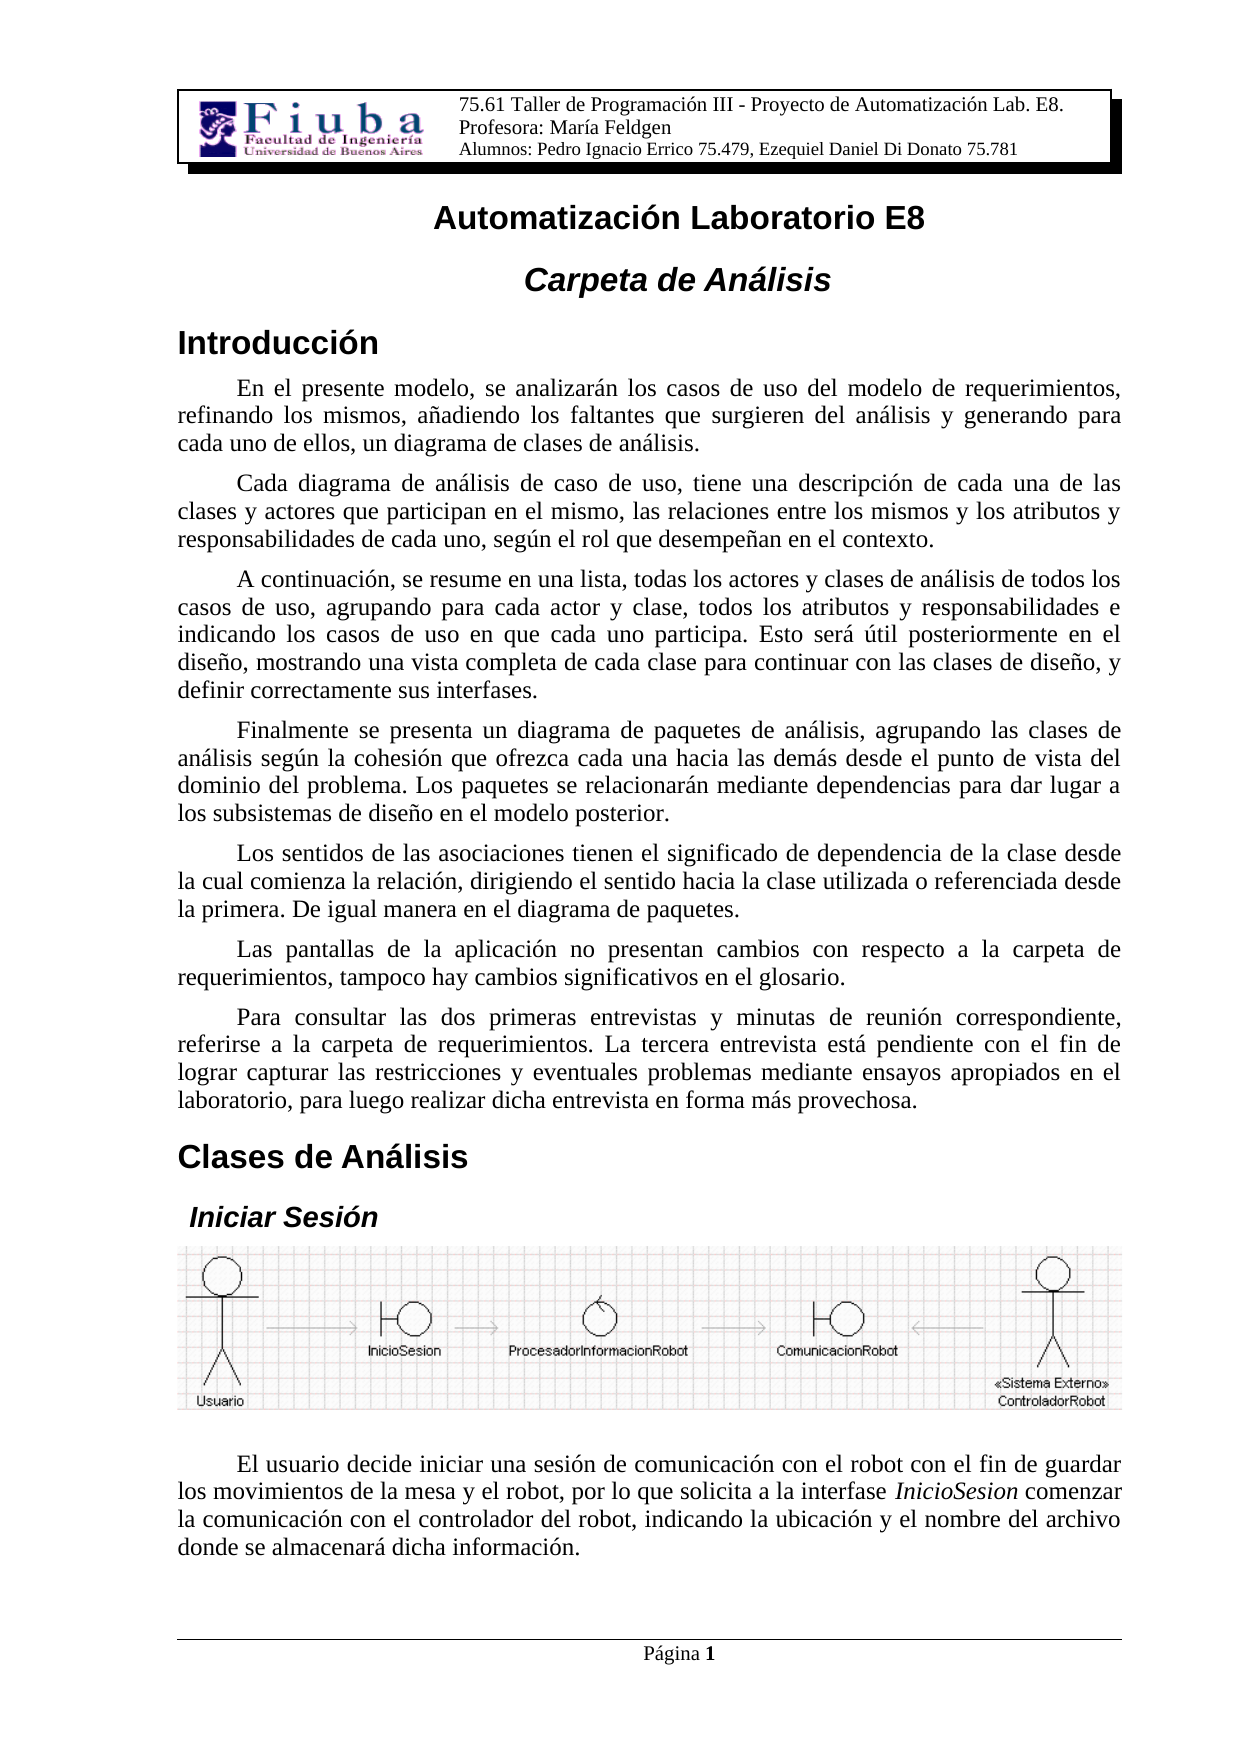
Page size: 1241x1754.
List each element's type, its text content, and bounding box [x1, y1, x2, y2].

text Cada diagrama de análisis de caso de uso, tiene una descripción de cada una de las clases y actores que participan en el mismo, las relaciones entre los mismos y los atributos y responsabilidades de cada uno, según el rol que desempeñan en el contexto. [177, 469, 1122, 552]
subtitle Iniciar Sesión [177, 1201, 1122, 1233]
text Los sentidos de las asociaciones tienen el significado de dependencia de la clase desde la cual comienza la relación, dirigiendo el sentido hacia la clase utilizada o referenciada desde la primera. De igual manera en el diagrama de paquetes. [177, 839, 1122, 922]
subtitle Introducción [177, 324, 1122, 361]
text Para consultar las dos primeras entrevistas y minutas de reunión correspondiente, referirse a la carpeta de requerimientos. La tercera entrevista está pendiente con el fin de lograr capturar las restricciones y eventuales problemas mediante ensayos apropiados en el laboratorio, para luego realizar dicha entrevista en forma más provechosa. [177, 1003, 1122, 1114]
picture [177, 1246, 1123, 1410]
subtitle Clases de Análisis [177, 1139, 1122, 1176]
text Las pantallas de la aplicación no presentan cambios con respecto a la carpeta de requerimientos, tampoco hay cambios significativos en el glosario. [177, 935, 1122, 990]
text En el presente modelo, se analizarán los casos de uso del modelo de requerimientos, refinando los mismos, añadiendo los faltantes que surgieren del análisis y generando para cada uno de ellos, un diagrama de clases de análisis. [177, 374, 1122, 457]
text A continuación, se resume en una lista, todas los actores y clases de análisis de todos los casos de uso, agrupando para cada actor y clase, todos los atributos y responsabilidades e indicando los casos de uso en que cada uno participa. Esto será útil posteriormente en el diseño, mostrando una vista completa de cada clase para continuar con las clases de diseño, y definir correctamente sus interfases. [177, 565, 1122, 703]
text Finalmente se presenta un diagrama de paquetes de análisis, agrupando las clases de análisis según la cohesión que ofrezca cada una hacia las demás desde el punto de vista del dominio del problema. Los paquetes se relacionarán mediante dependencias para dar lugar a los subsistemas de diseño en el modelo posterior. [177, 716, 1122, 827]
subtitle Carpeta de Análisis [236, 262, 1122, 299]
picture [196, 100, 431, 157]
title Automatización Laboratorio E8 [177, 199, 1122, 237]
text El usuario decide iniciar una sesión de comunicación con el robot con el fin de guardar los movimientos de la mesa y el robot, por lo que solicita a la interfase InicioSesion comenzar la comunicación con el controlador del robot, indicando la ubicación y el nombre del archivo donde se almacenará dicha información. [177, 1450, 1122, 1561]
